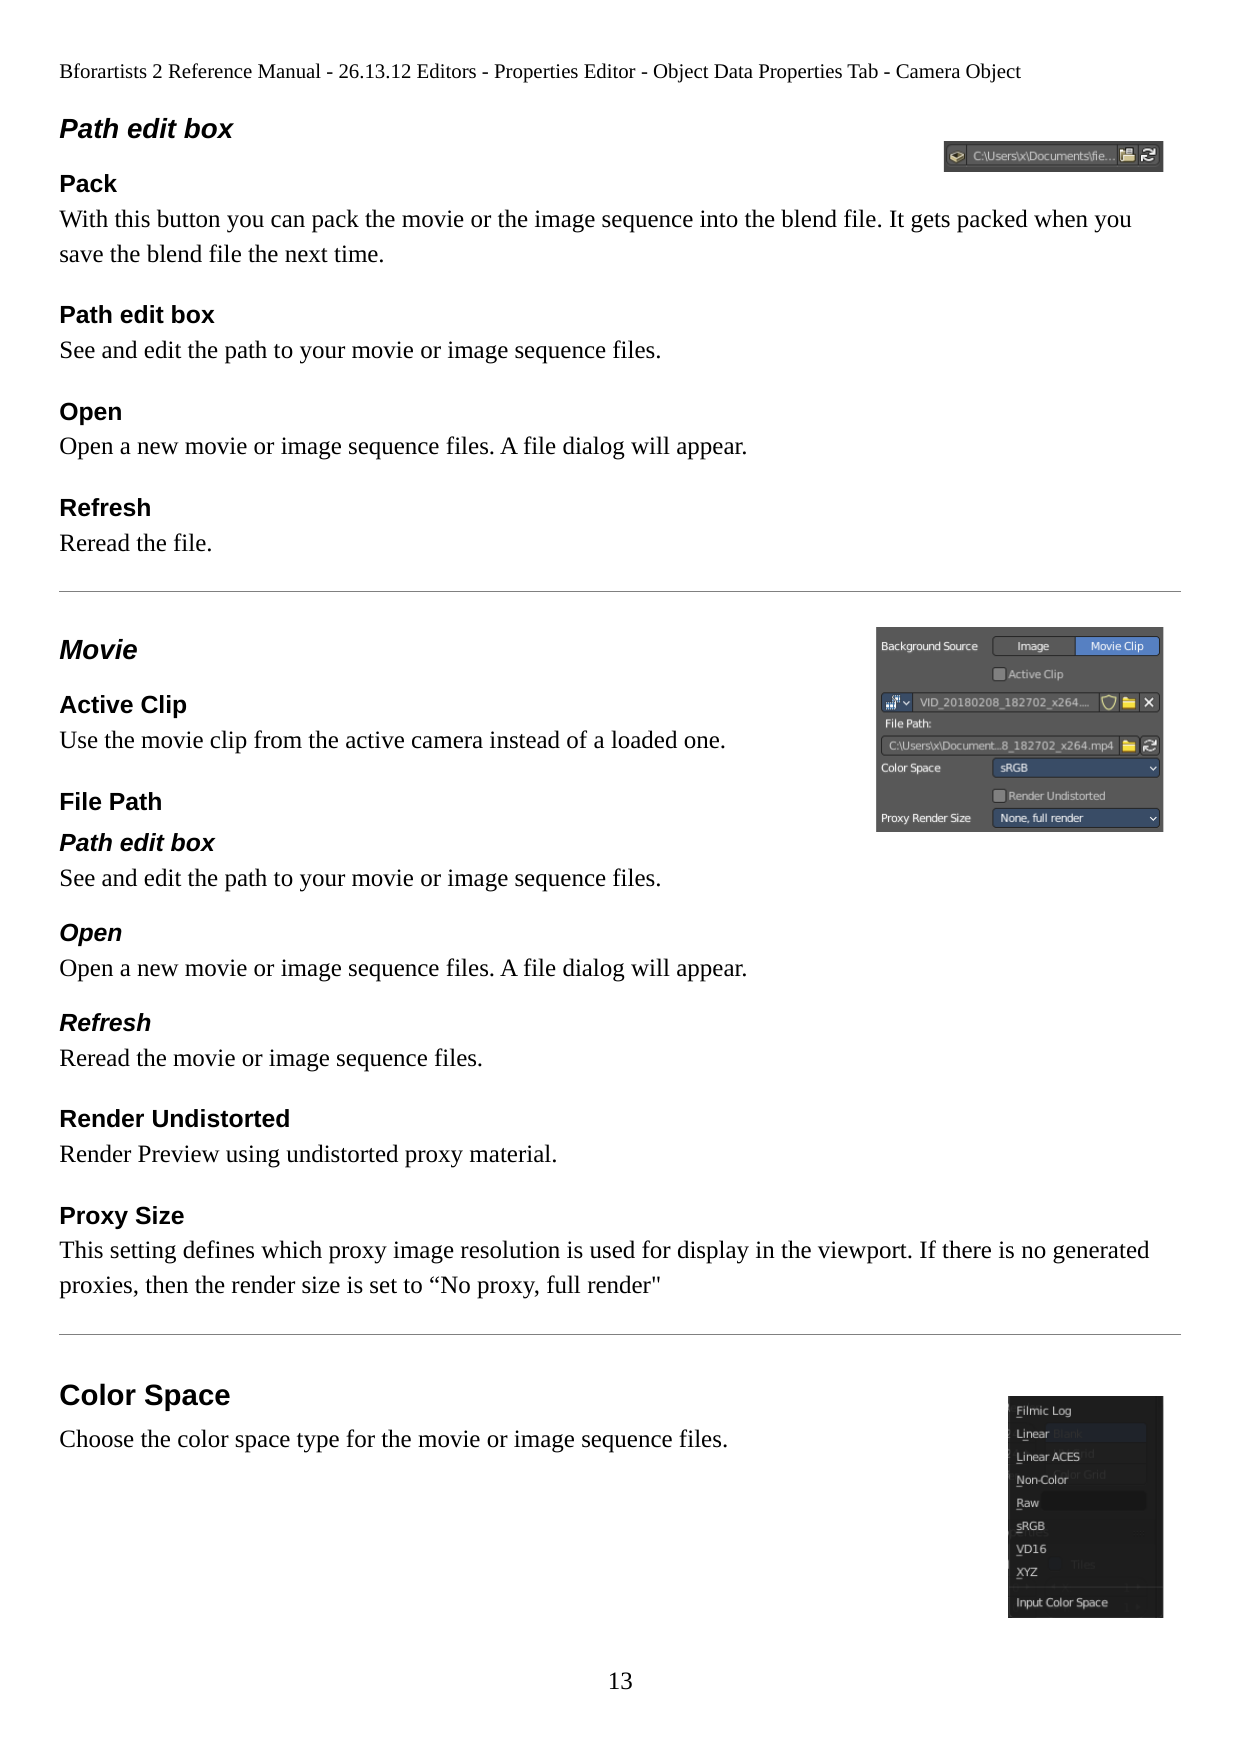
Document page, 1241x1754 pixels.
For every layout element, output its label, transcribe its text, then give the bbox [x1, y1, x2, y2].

text Open a new movie or image sequence files. A file dialog will appear. [59, 953, 1181, 981]
text Reread the movie or image sequence files. [59, 1043, 1181, 1072]
subtitle [1164, 633, 1181, 665]
subtitle Render Undistorted [59, 1104, 1181, 1133]
picture [1008, 1396, 1164, 1618]
subtitle Path edit box [59, 300, 1181, 329]
text Choose the color space type for the movie or image sequence files. [59, 1424, 1008, 1453]
subtitle Refresh [59, 1008, 1181, 1037]
subtitle [1164, 787, 1181, 815]
subtitle Open [59, 397, 1181, 425]
picture [876, 627, 1164, 832]
subtitle Path edit box [59, 113, 1181, 144]
subtitle Movie [59, 633, 876, 665]
subtitle Active Clip [59, 690, 876, 719]
text Use the movie clip from the active camera instead of a loaded one. [59, 725, 876, 754]
subtitle Refresh [59, 493, 1181, 522]
subtitle File Path [59, 787, 876, 815]
text See and edit the path to your movie or image sequence files. [59, 863, 1181, 891]
text With this button you can pack the movie or the image sequence into the blend file. It gets packed when you save the blend file the next time. [59, 204, 1181, 267]
subtitle [1164, 690, 1181, 719]
text This setting defines which proxy image resolution is used for display in the viewport. If there is no generated proxies, then the render size is set to “No proxy, full render" [59, 1236, 1181, 1299]
text See and edit the path to your movie or image sequence files. [59, 335, 1181, 364]
subtitle Pack [59, 169, 1181, 198]
text Reread the file. [59, 528, 1181, 557]
subtitle Proxy Size [59, 1201, 1181, 1229]
text Render Preview using undistorted proxy material. [59, 1139, 1181, 1168]
picture [943, 141, 1164, 172]
subtitle Color Space [59, 1378, 1181, 1412]
subtitle Path edit box [59, 828, 1181, 856]
subtitle Open [59, 918, 1181, 946]
text Open a new movie or image sequence files. A file dialog will appear. [59, 431, 1181, 460]
